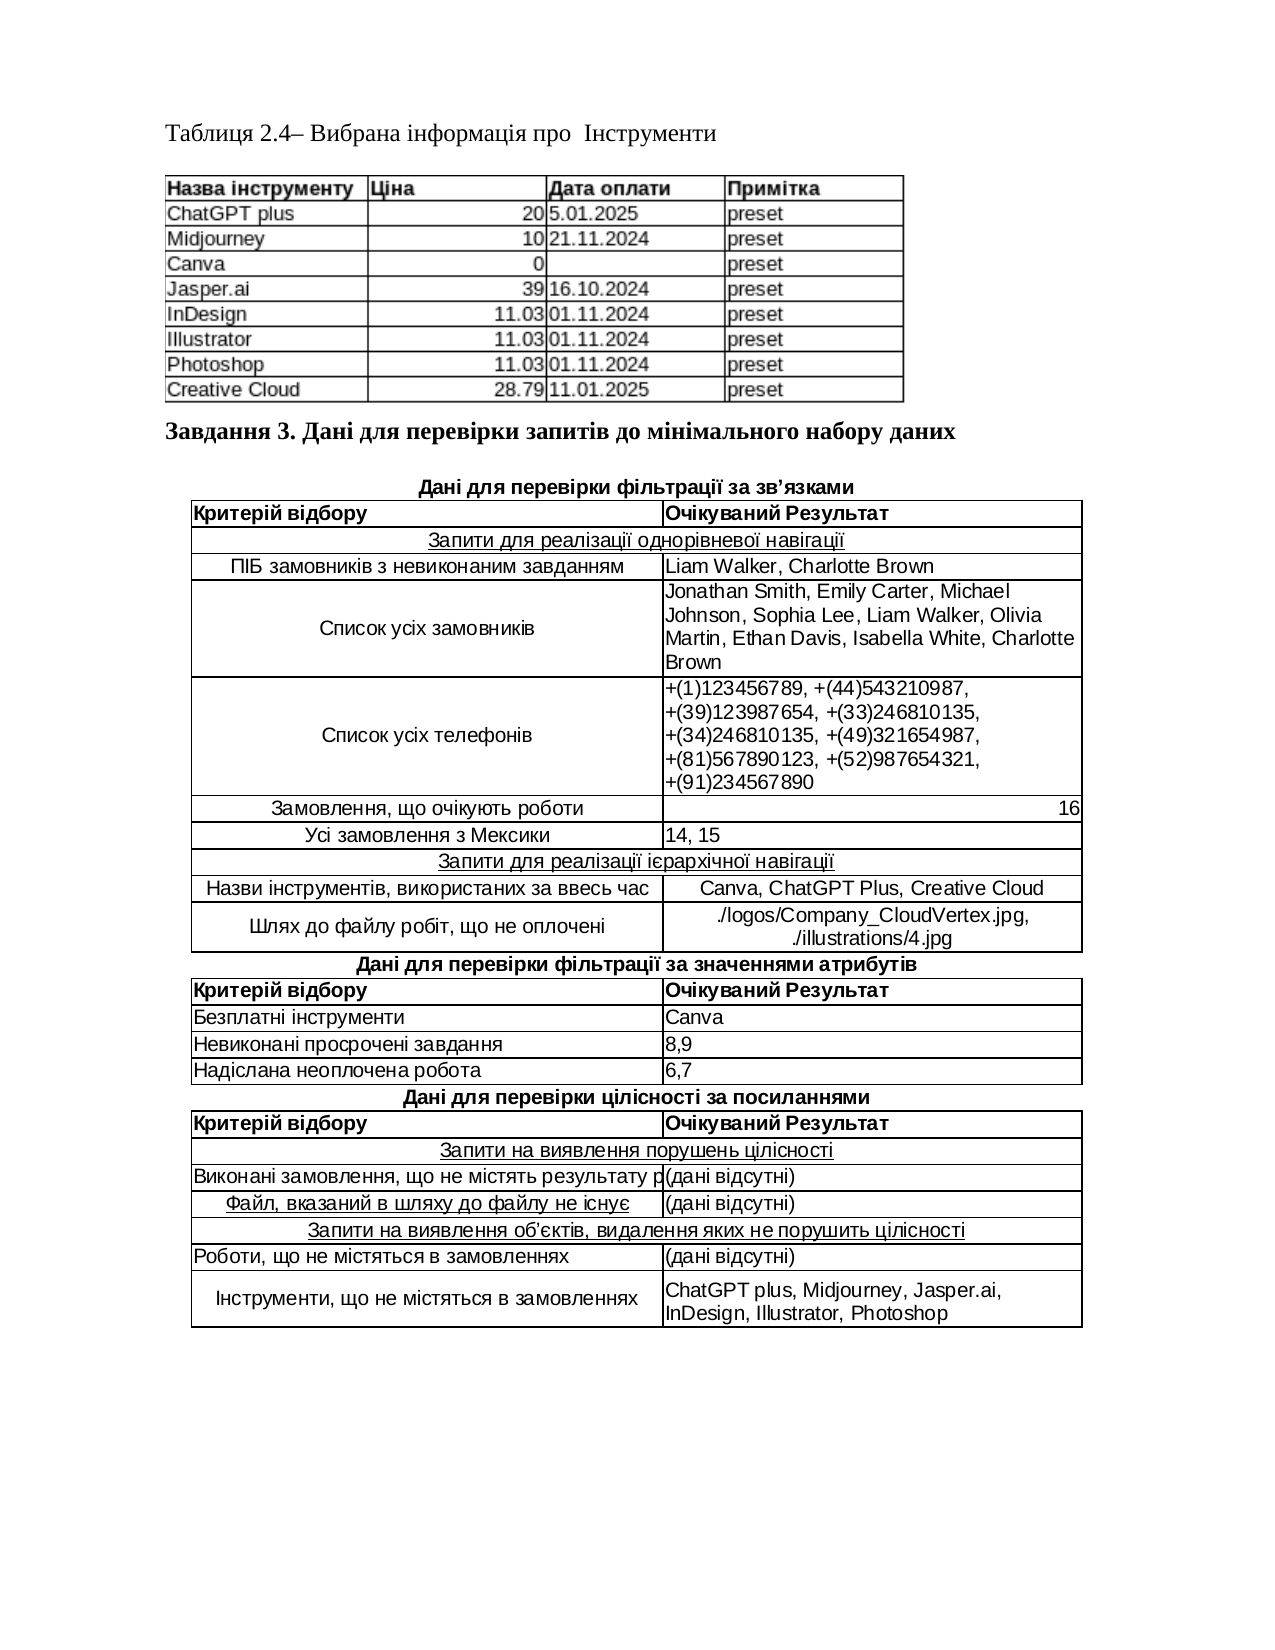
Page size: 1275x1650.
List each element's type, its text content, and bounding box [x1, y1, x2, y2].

text Таблиця 2.4– Вибрана інформація про Інструменти [118, 118, 1157, 147]
picture [165, 175, 906, 417]
text Завдання 3. Дані для перевірки запитів до мінімального набору даних [118, 416, 1157, 445]
